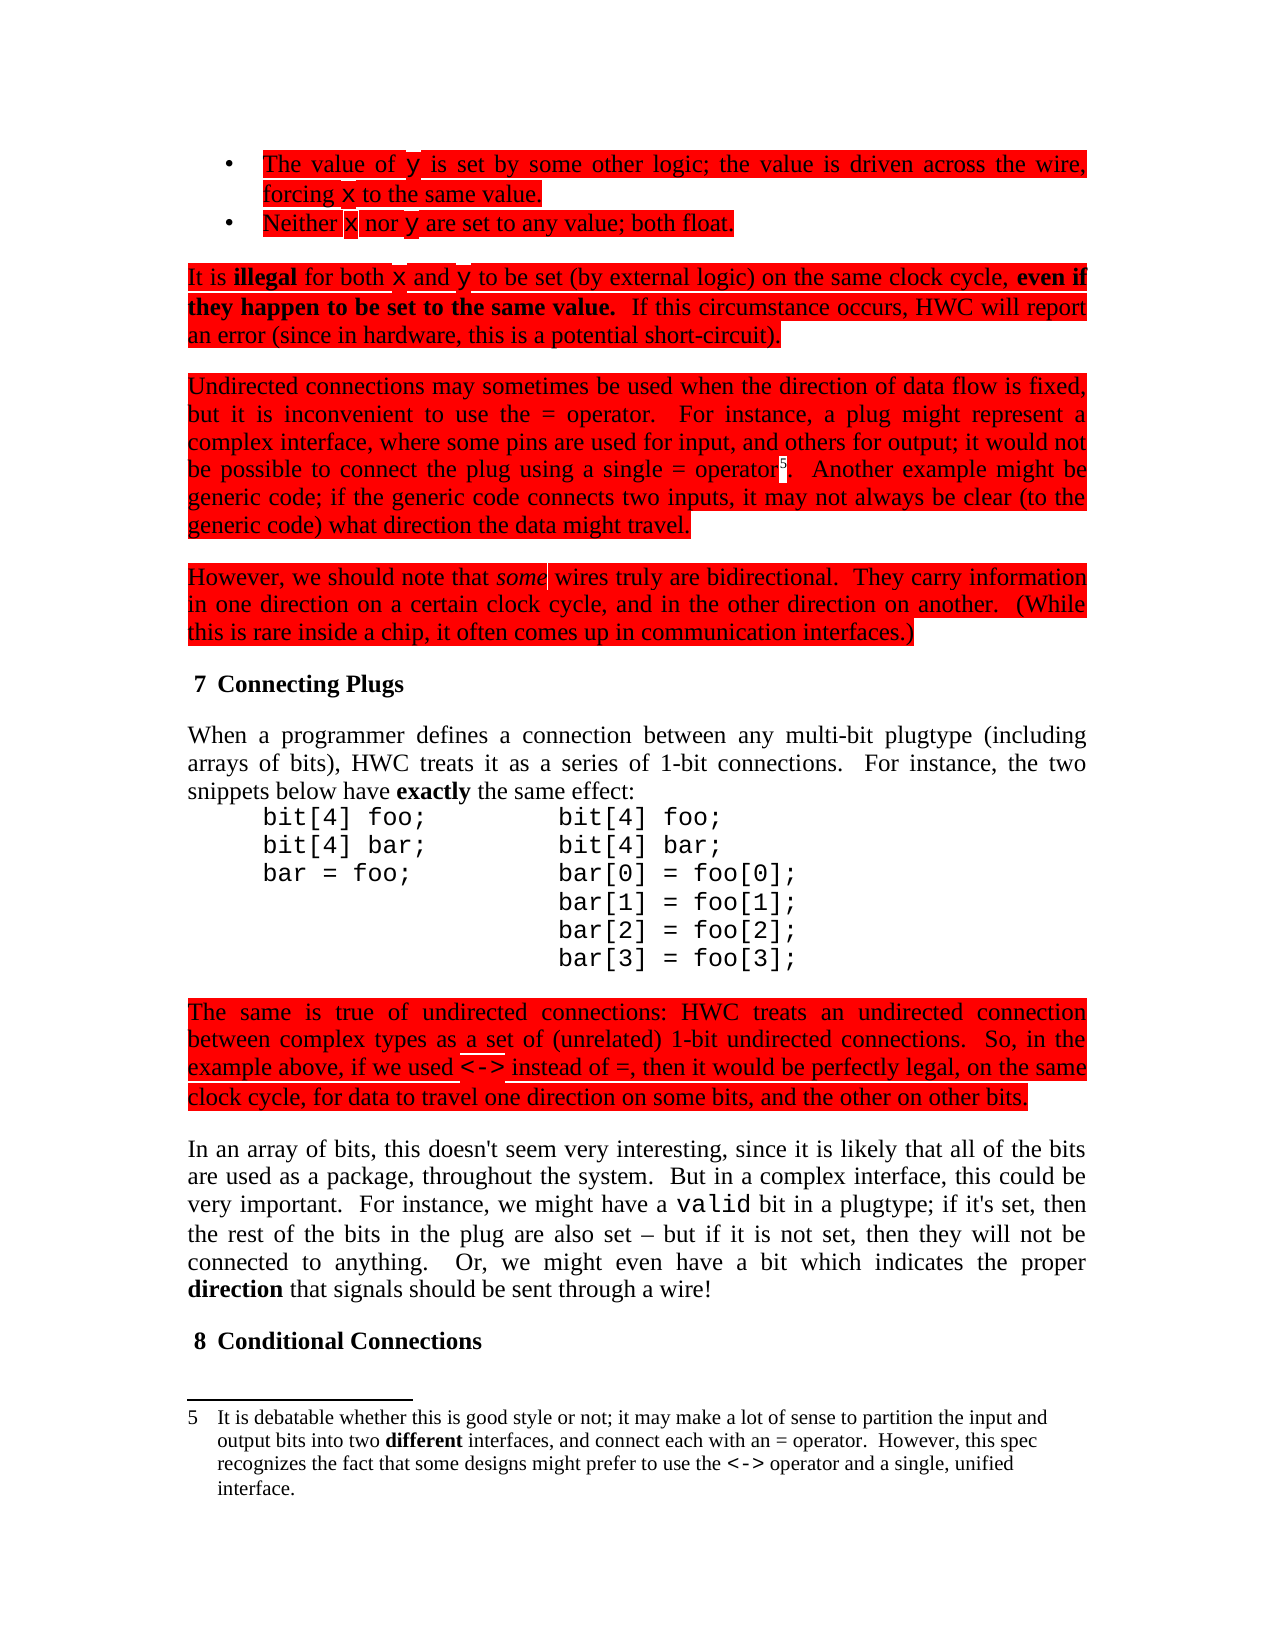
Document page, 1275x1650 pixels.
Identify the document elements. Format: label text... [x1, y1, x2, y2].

text bit[4] bar; bit[4] bar; [262, 833, 1087, 861]
text When a programmer defines a connection between any multi-bit plugtype (including arrays of bits), HWC treats it as a series of 1-bit connections. For instance, the two snippets below have exactly the same effect: [187, 721, 1087, 804]
list Conditional Connections [187, 1327, 1087, 1355]
list Neither x nor y are set to any value; both float. [225, 209, 1087, 239]
text bar[1] = foo[1]; [262, 889, 1087, 917]
text bar = foo; bar[0] = foo[0]; [262, 861, 1087, 889]
text bit[4] foo; bit[4] foo; [262, 804, 1087, 833]
text bar[2] = foo[2]; [262, 917, 1087, 946]
list The value of y is set by some other logic; the value is driven across the wire, forcing x to the same value. [225, 150, 1087, 209]
text It is illegal for both x and y to be set (by external logic) on the same clock cycle, even if they happen to be set to the same value. If this circumstance occurs, HWC will report an error (since in hardware, this is a potential short-circuit). [187, 263, 1087, 348]
list Connecting Plugs [187, 670, 1087, 697]
text In an array of bits, this doesn't seem very interesting, since it is likely that all of the bits are used as a package, throughout the system. But in a complex interface, this could be very important. For instance, we might have a valid bit in a plugtype; if it's set, then the rest of the bits in the plug are also set – but if it is not set, then they will not be connected to anything. Or, we might even have a bit which indicates the proper direction that signals should be sent through a wire! [187, 1135, 1087, 1303]
text Undirected connections may sometimes be used when the direction of data flow is fixed, but it is inconvenient to use the = operator. For instance, a plug might represent a complex interface, where some pins are used for input, and others for output; it would not be possible to connect the plug using a single = operator. Another example might be generic code; if the generic code connects two inputs, it may not always be clear (to the generic code) what direction the data might travel. [187, 372, 1087, 539]
text The same is true of undirected connections: HWC treats an undirected connection between complex types as a set of (unrelated) 1-bit undirected connections. So, in the example above, if we used <-> instead of =, then it would be perfectly legal, on the same clock cycle, for data to travel one direction on some bits, and the other on other bits. [187, 998, 1087, 1111]
text However, we should note that some wires truly are bidirectional. They carry information in one direction on a certain clock cycle, and in the other direction on another. (While this is rare inside a chip, it often comes up in communication interfaces.) [187, 563, 1087, 646]
text bar[3] = foo[3]; [262, 946, 1087, 974]
text It is debatable whether this is good style or not; it may make a lot of sense to partition the input and output bits into two different interfaces, and connect each with an = operator. However, this spec recognizes the fact that some designs might prefer to use the <-> operator and a single, unified interface. [187, 1406, 1087, 1500]
